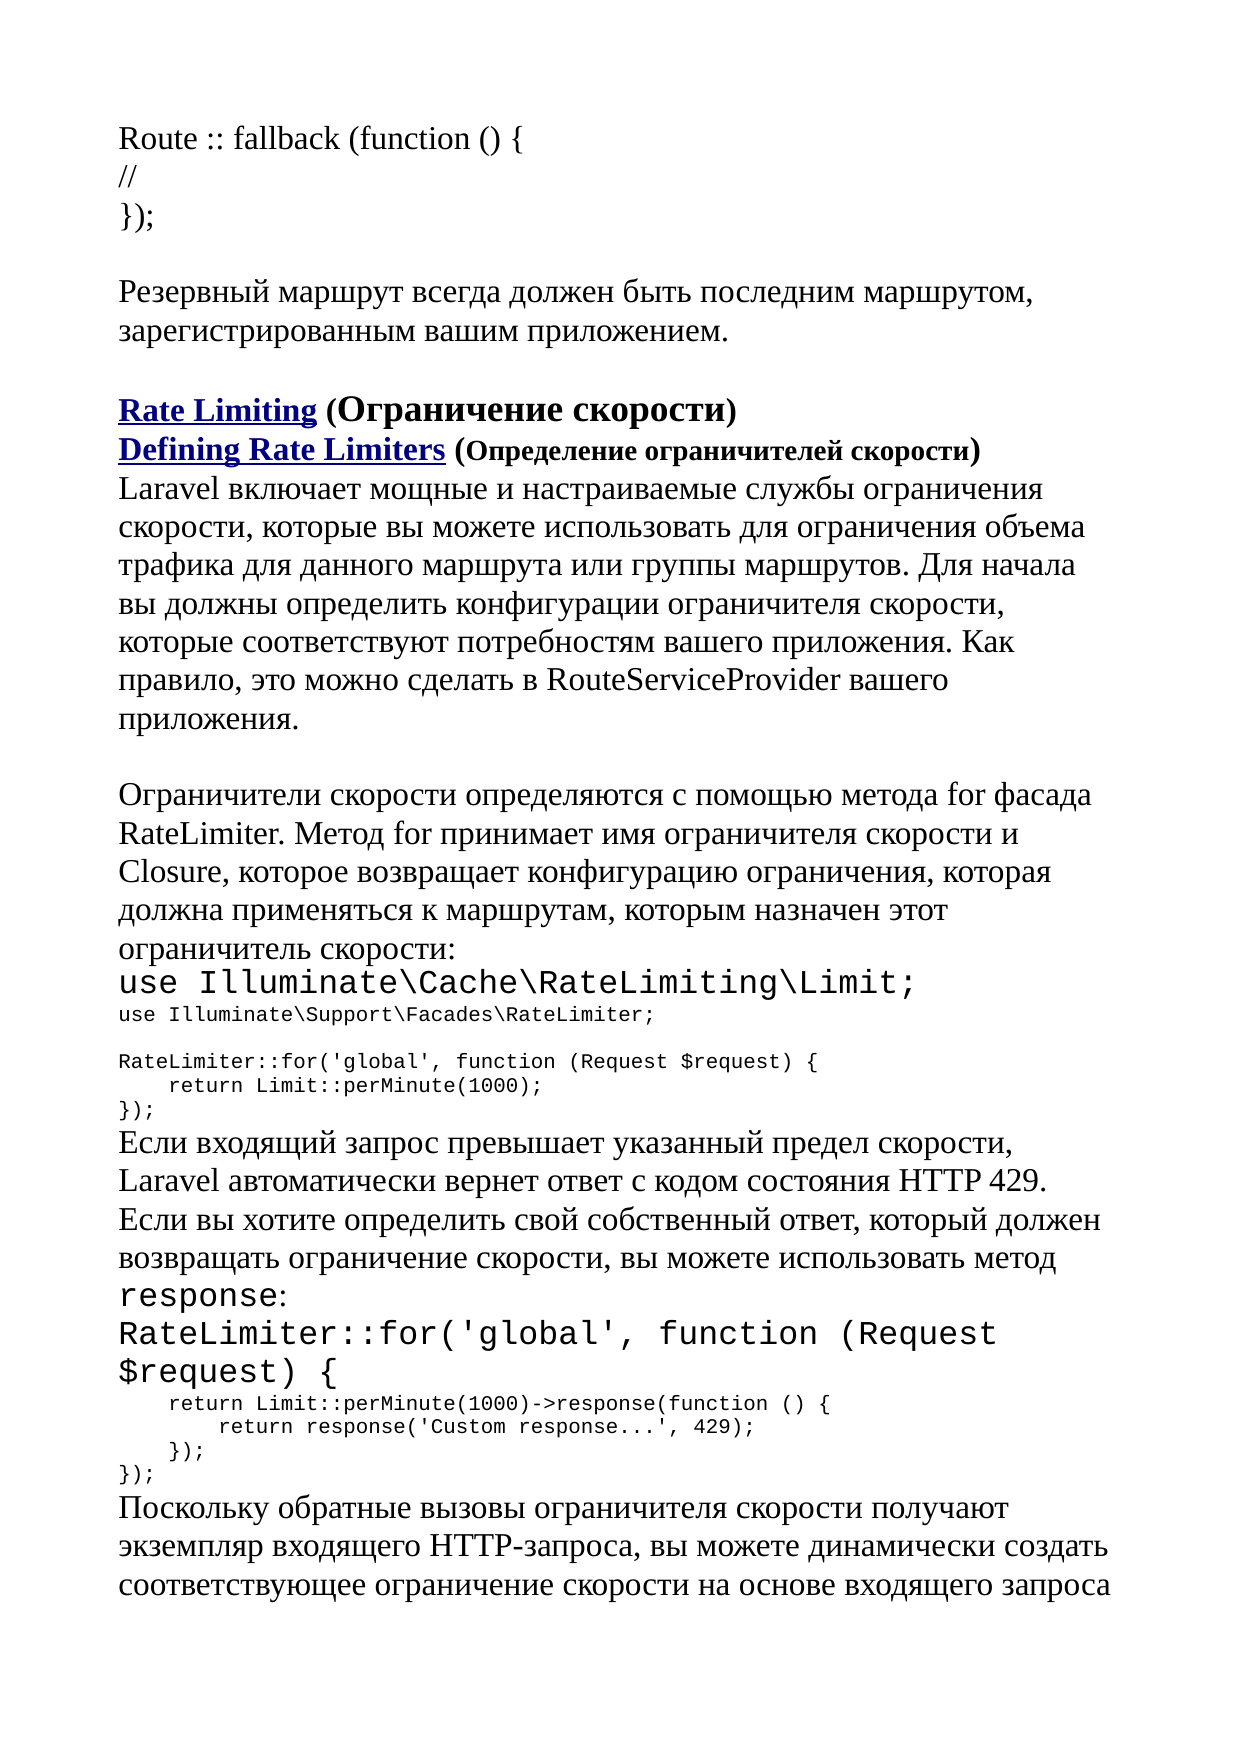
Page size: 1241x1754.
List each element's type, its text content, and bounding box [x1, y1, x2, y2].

text use Illuminate\Support\Facades\RateLimiter; [118, 1004, 1122, 1028]
text Поскольку обратные вызовы ограничителя скорости получают экземпляр входящего HTTP-запроса, вы можете динамически создать соответствующее ограничение скорости на основе входящего запроса [118, 1487, 1122, 1602]
text Если входящий запрос превышает указанный предел скорости, Laravel автоматически вернет ответ с кодом состояния HTTP 429. Если вы хотите определить свой собственный ответ, который должен возвращать ограничение скорости, вы можете использовать метод response: RateLimiter::for('global', function (Request $request) { [118, 1122, 1122, 1392]
subtitle Defining Rate Limiters (Определение ограничителей скорости) [118, 429, 1122, 468]
text }); [118, 1440, 1122, 1463]
subtitle Rate Limiting (Ограничение скорости) [118, 386, 1122, 429]
text return response('Custom response...', 429); [118, 1416, 1122, 1440]
text }); [118, 1463, 1122, 1487]
text return Limit::perMinute(1000)->response(function () { [118, 1392, 1122, 1416]
text Route :: fallback (function () { // }); Резервный маршрут всегда должен быть последним маршрутом, зарегистрированным вашим приложением. [118, 118, 1122, 348]
text }); [118, 1099, 1122, 1122]
text RateLimiter::for('global', function (Request $request) { [118, 1051, 1122, 1075]
text Laravel включает мощные и настраиваемые службы ограничения скорости, которые вы можете использовать для ограничения объема трафика для данного маршрута или группы маршрутов. Для начала вы должны определить конфигурации ограничителя скорости, которые соответствуют потребностям вашего приложения. Как правило, это можно сделать в RouteServiceProvider вашего приложения. Ограничители скорости определяются с помощью метода for фасада RateLimiter. Метод for принимает имя ограничителя скорости и Closure, которое возвращает конфигурацию ограничения, которая должна применяться к маршрутам, которым назначен этот ограничитель скорости: use Illuminate\Cache\RateLimiting\Limit; [118, 468, 1122, 1004]
text return Limit::perMinute(1000); [118, 1075, 1122, 1099]
